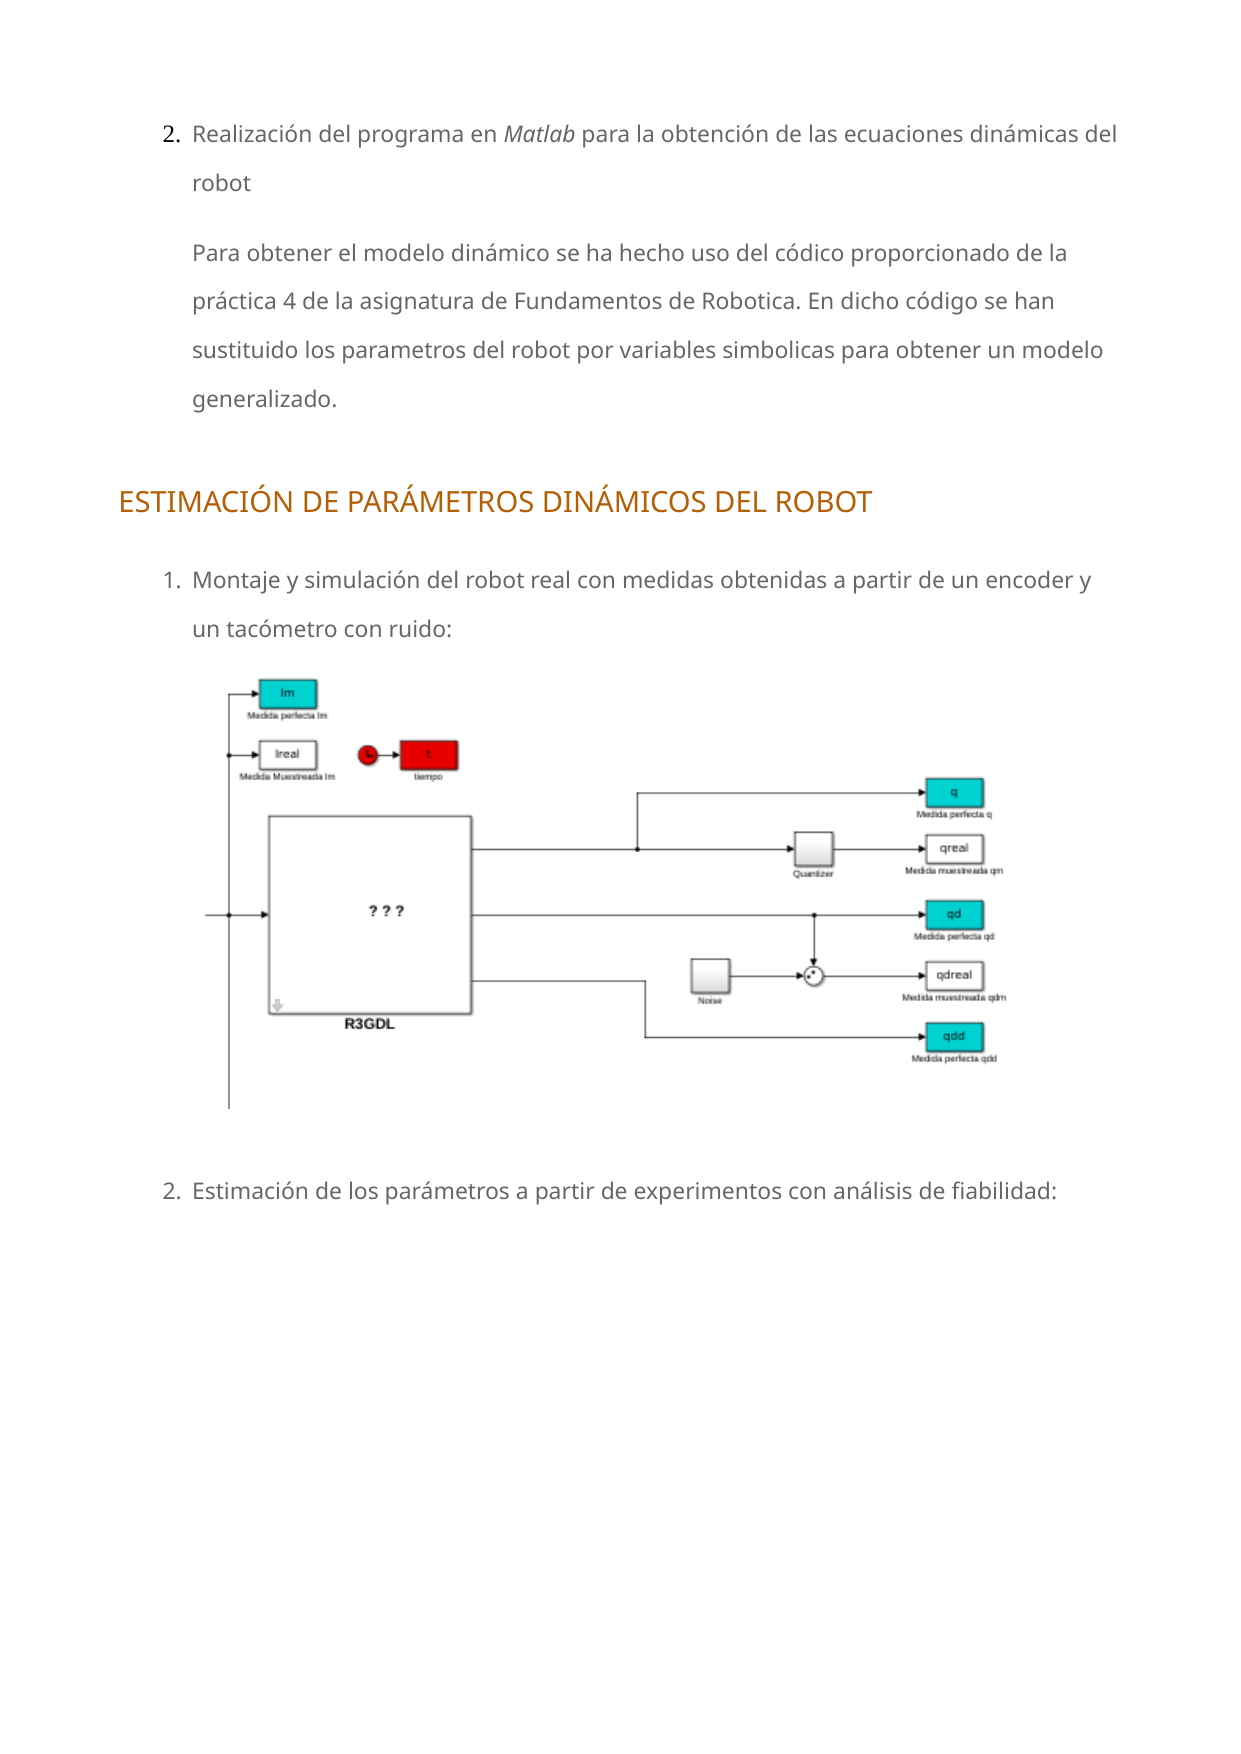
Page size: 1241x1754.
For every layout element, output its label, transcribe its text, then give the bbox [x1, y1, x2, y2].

picture [205, 661, 1035, 1109]
list Estimación de los parámetros a partir de experimentos con análisis de fiabilidad: [162, 1175, 1122, 1206]
list Realización del programa en Matlab para la obtención de las ecuaciones dinámicas del robot [162, 118, 1122, 198]
list Montaje y simulación del robot real con medidas obtenidas a partir de un encoder y un tacómetro con ruido: [162, 564, 1122, 644]
subtitle ESTIMACIÓN DE PARÁMETROS DINÁMICOS DEL ROBOT [118, 481, 1122, 521]
list Para obtener el modelo dinámico se ha hecho uso del códico proporcionado de la práctica 4 de la asignatura de Fundamentos de Robotica. En dicho código se han sustituido los parametros del robot por variables simbolicas para obtener un modelo generalizado. [162, 236, 1122, 414]
